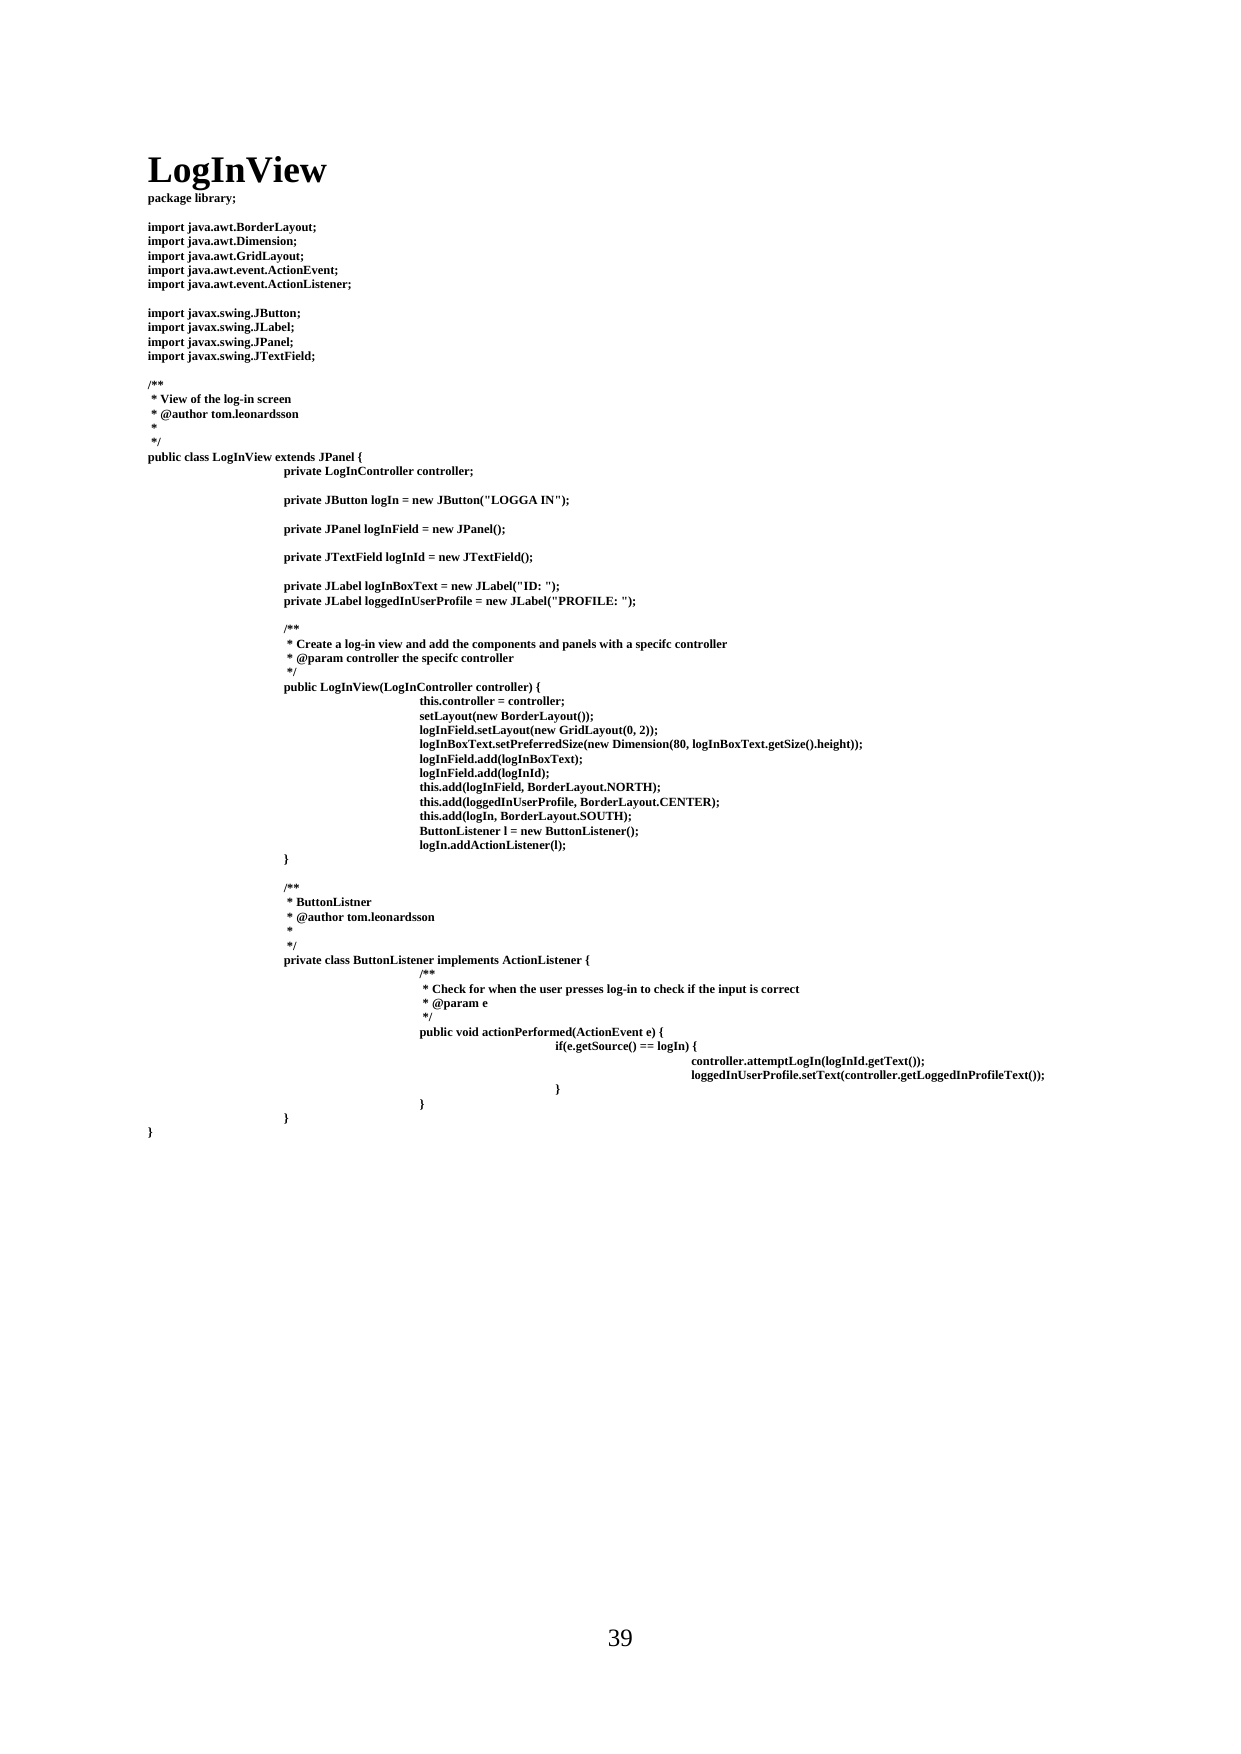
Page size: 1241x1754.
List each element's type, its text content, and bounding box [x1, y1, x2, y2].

text this.add(logInField, BorderLayout.NORTH); [148, 780, 1093, 794]
text * View of the log-in screen [148, 392, 1093, 406]
text private class ButtonListener implements ActionListener { [148, 953, 1093, 967]
text LogInView [148, 148, 1093, 191]
text public LogInView(LogInController controller) { [148, 679, 1093, 694]
text public void actionPerformed(ActionEvent e) { [148, 1024, 1093, 1039]
text private JPanel logInField = new JPanel(); [148, 521, 1093, 536]
text logInField.add(logInBoxText); [148, 751, 1093, 766]
text loggedInUserProfile.setText(controller.getLoggedInProfileText()); [148, 1068, 1093, 1082]
text this.add(loggedInUserProfile, BorderLayout.CENTER); [148, 794, 1093, 809]
text package library; [148, 191, 1093, 205]
text * ButtonListner [148, 895, 1093, 909]
text logInField.add(logInId); [148, 766, 1093, 780]
text public class LogInView extends JPanel { [148, 449, 1093, 464]
text private LogInController controller; [148, 464, 1093, 478]
text private JLabel loggedInUserProfile = new JLabel("PROFILE: "); [148, 593, 1093, 608]
text this.add(logIn, BorderLayout.SOUTH); [148, 809, 1093, 823]
text setLayout(new BorderLayout()); [148, 708, 1093, 723]
text import javax.swing.JTextField; [148, 349, 1093, 363]
text logIn.addActionListener(l); [148, 838, 1093, 852]
text private JTextField logInId = new JTextField(); [148, 550, 1093, 564]
text */ [148, 1010, 1093, 1024]
text * Check for when the user presses log-in to check if the input is correct [148, 981, 1093, 996]
text import java.awt.BorderLayout; [148, 219, 1093, 234]
text import javax.swing.JLabel; [148, 320, 1093, 334]
text */ [148, 938, 1093, 953]
text * @param controller the specifc controller [148, 651, 1093, 665]
text } [148, 1125, 1093, 1139]
text } [148, 1096, 1093, 1111]
text } [148, 852, 1093, 866]
text import java.awt.event.ActionListener; [148, 277, 1093, 291]
text import java.awt.event.ActionEvent; [148, 263, 1093, 277]
text * Create a log-in view and add the components and panels with a specifc controller [148, 636, 1093, 651]
text if(e.getSource() == logIn) { [148, 1039, 1093, 1053]
text * @author tom.leonardsson [148, 406, 1093, 421]
text import java.awt.GridLayout; [148, 248, 1093, 263]
text * [148, 421, 1093, 435]
text private JLabel logInBoxText = new JLabel("ID: "); [148, 579, 1093, 593]
text } [148, 1082, 1093, 1096]
text * [148, 924, 1093, 938]
text * @param e [148, 996, 1093, 1010]
text /** [148, 881, 1093, 895]
text */ [148, 435, 1093, 449]
text this.controller = controller; [148, 694, 1093, 708]
text /** [148, 967, 1093, 981]
text logInField.setLayout(new GridLayout(0, 2)); [148, 723, 1093, 737]
text import javax.swing.JPanel; [148, 334, 1093, 349]
text ButtonListener l = new ButtonListener(); [148, 823, 1093, 838]
text * @author tom.leonardsson [148, 909, 1093, 924]
text /** [148, 378, 1093, 392]
text import javax.swing.JButton; [148, 306, 1093, 320]
text private JButton logIn = new JButton("LOGGA IN"); [148, 493, 1093, 507]
text logInBoxText.setPreferredSize(new Dimension(80, logInBoxText.getSize().height)); [148, 737, 1093, 751]
text controller.attemptLogIn(logInId.getText()); [148, 1053, 1093, 1068]
text */ [148, 665, 1093, 679]
text /** [148, 622, 1093, 636]
text import java.awt.Dimension; [148, 234, 1093, 248]
text } [148, 1111, 1093, 1125]
